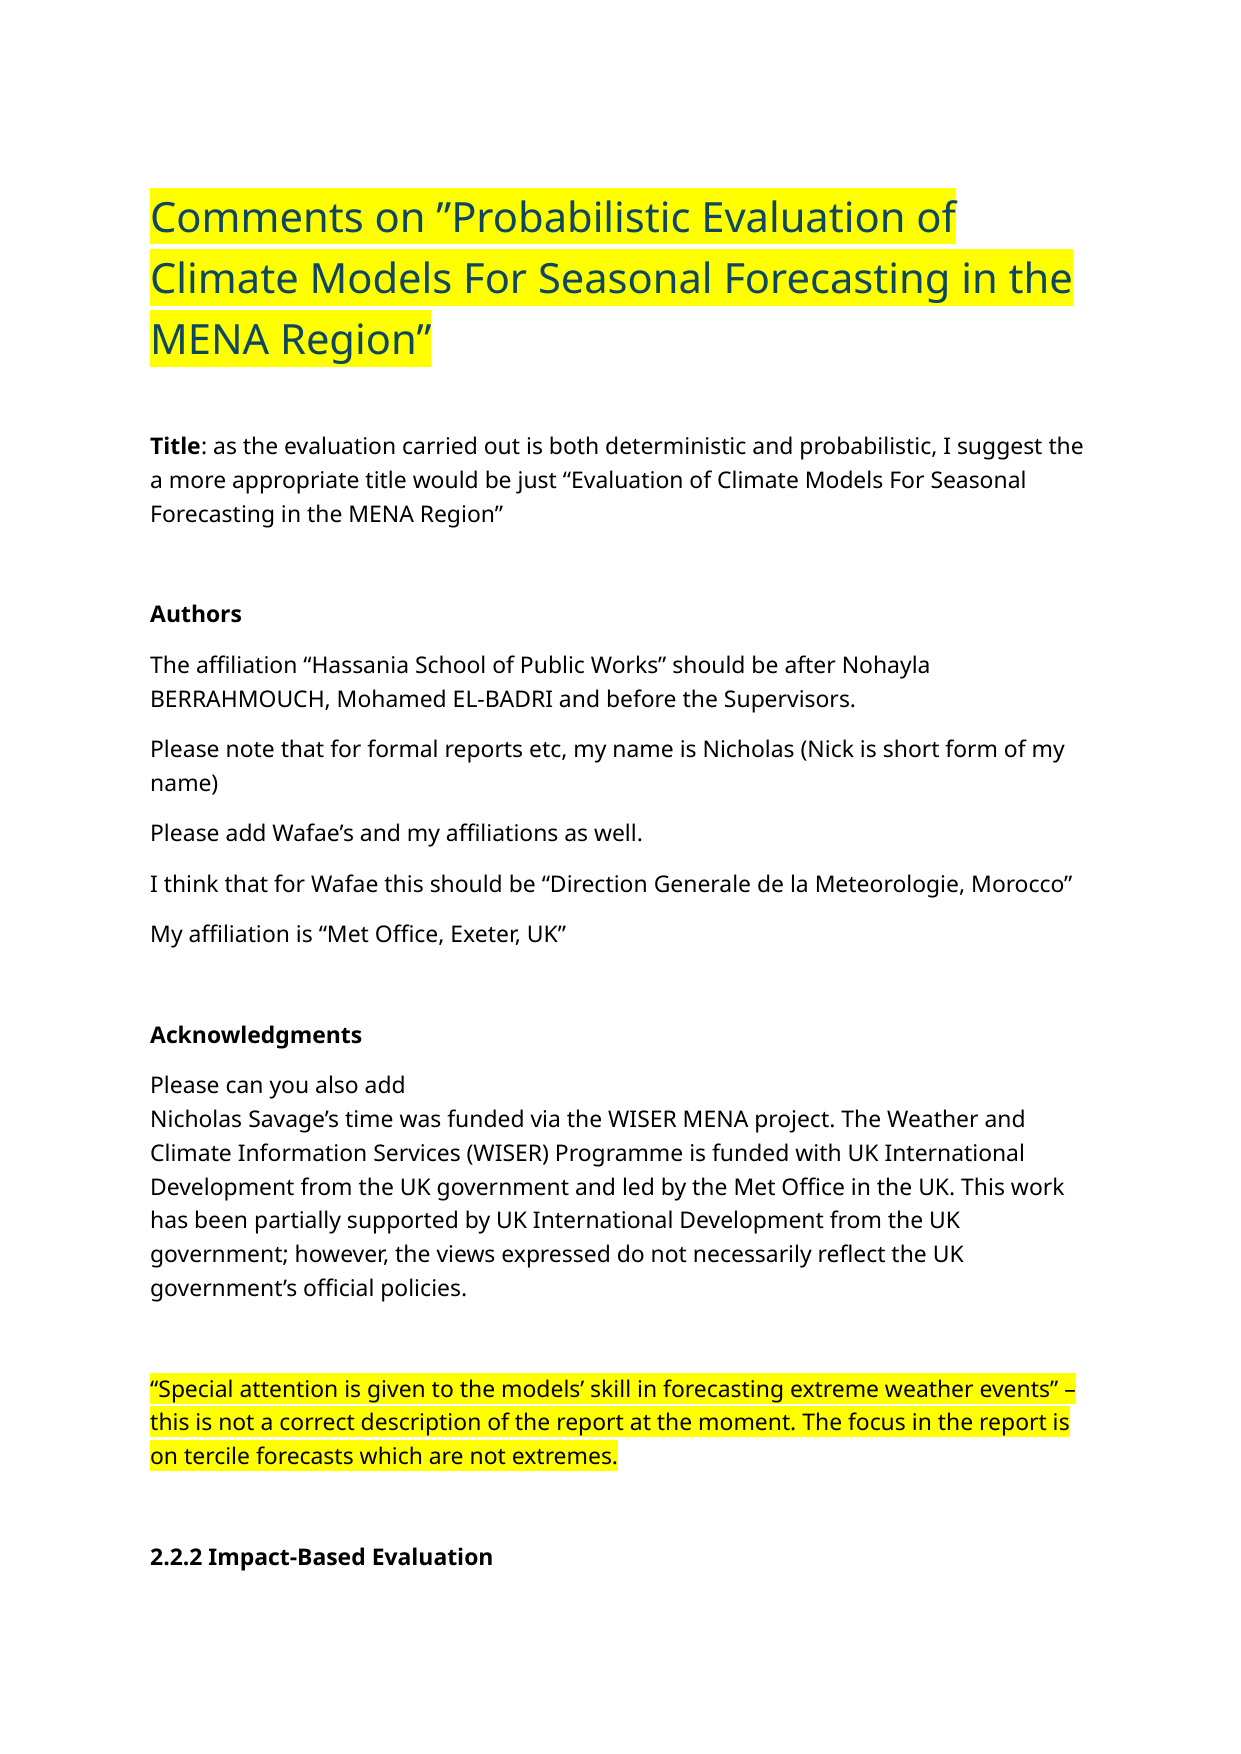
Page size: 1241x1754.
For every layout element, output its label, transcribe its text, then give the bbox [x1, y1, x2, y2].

text Title: as the evaluation carried out is both deterministic and probabilistic, I suggest the a more appropriate title would be just “Evaluation of Climate Models For Seasonal Forecasting in the MENA Region” [150, 430, 1090, 529]
text Acknowledgments [150, 1019, 1090, 1050]
subtitle Comments on ”Probabilistic Evaluation of Climate Models For Seasonal Forecasting in the MENA Region” [150, 187, 1090, 367]
text I think that for Wafae this should be “Direction Generale de la Meteorologie, Morocco” [150, 867, 1090, 899]
text Please can you also add Nicholas Savage’s time was funded via the WISER MENA project. The Weather and Climate Information Services (WISER) Programme is funded with UK International Development from the UK government and led by the Met Office in the UK. This work has been partially supported by UK International Development from the UK government; however, the views expressed do not necessarily reflect the UK government’s official policies. [150, 1069, 1090, 1303]
text Authors [150, 598, 1090, 629]
text Please add Wafae’s and my affiliations as well. [150, 817, 1090, 848]
text “Special attention is given to the models’ skill in forecasting extreme weather events” – this is not a correct description of the report at the moment. The focus in the report is on tercile forecasts which are not extremes. [150, 1372, 1090, 1471]
text Please note that for formal reports etc, my name is Nicholas (Nick is short form of my name) [150, 733, 1090, 798]
text The affiliation “Hassania School of Public Works” should be after Nohayla BERRAHMOUCH, Mohamed EL-BADRI and before the Supervisors. [150, 649, 1090, 714]
text 2.2.2 Impact-Based Evaluation [150, 1541, 1090, 1572]
text My affiliation is “Met Office, Exeter, UK” [150, 918, 1090, 949]
